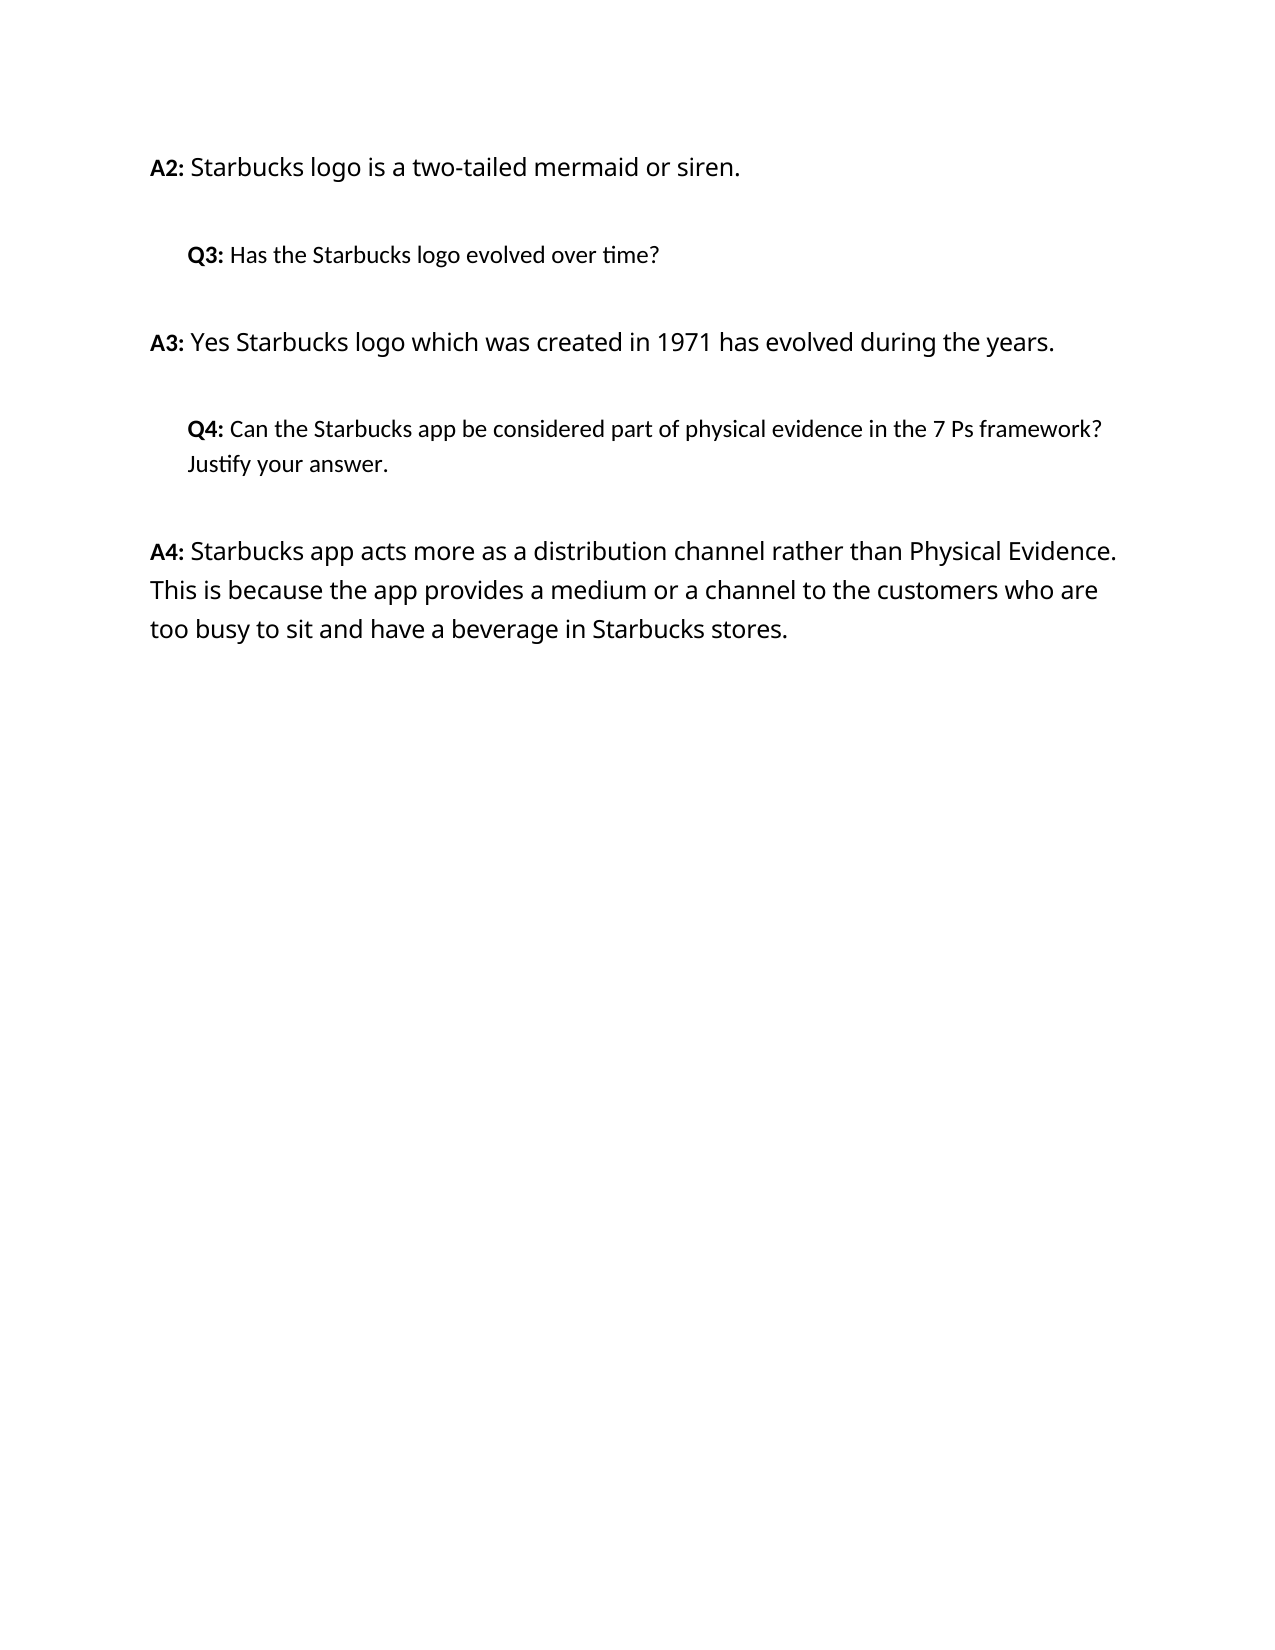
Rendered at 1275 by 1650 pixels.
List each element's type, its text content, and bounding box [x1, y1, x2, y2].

text Q4: Can the Starbucks app be considered part of physical evidence in the 7 Ps framework? Justify your answer. [187, 413, 1125, 479]
text A4: Starbucks app acts more as a distribution channel rather than Physical Evidence. This is because the app provides a medium or a channel to the customers who are too busy to sit and have a beverage in Starbucks stores. [150, 533, 1125, 646]
text Q3: Has the Starbucks logo evolved over time? [187, 239, 1125, 270]
text A2: Starbucks logo is a two-tailed mermaid or siren. [150, 150, 1125, 184]
text A3: Yes Starbucks logo which was created in 1971 has evolved during the years. [150, 324, 1125, 358]
